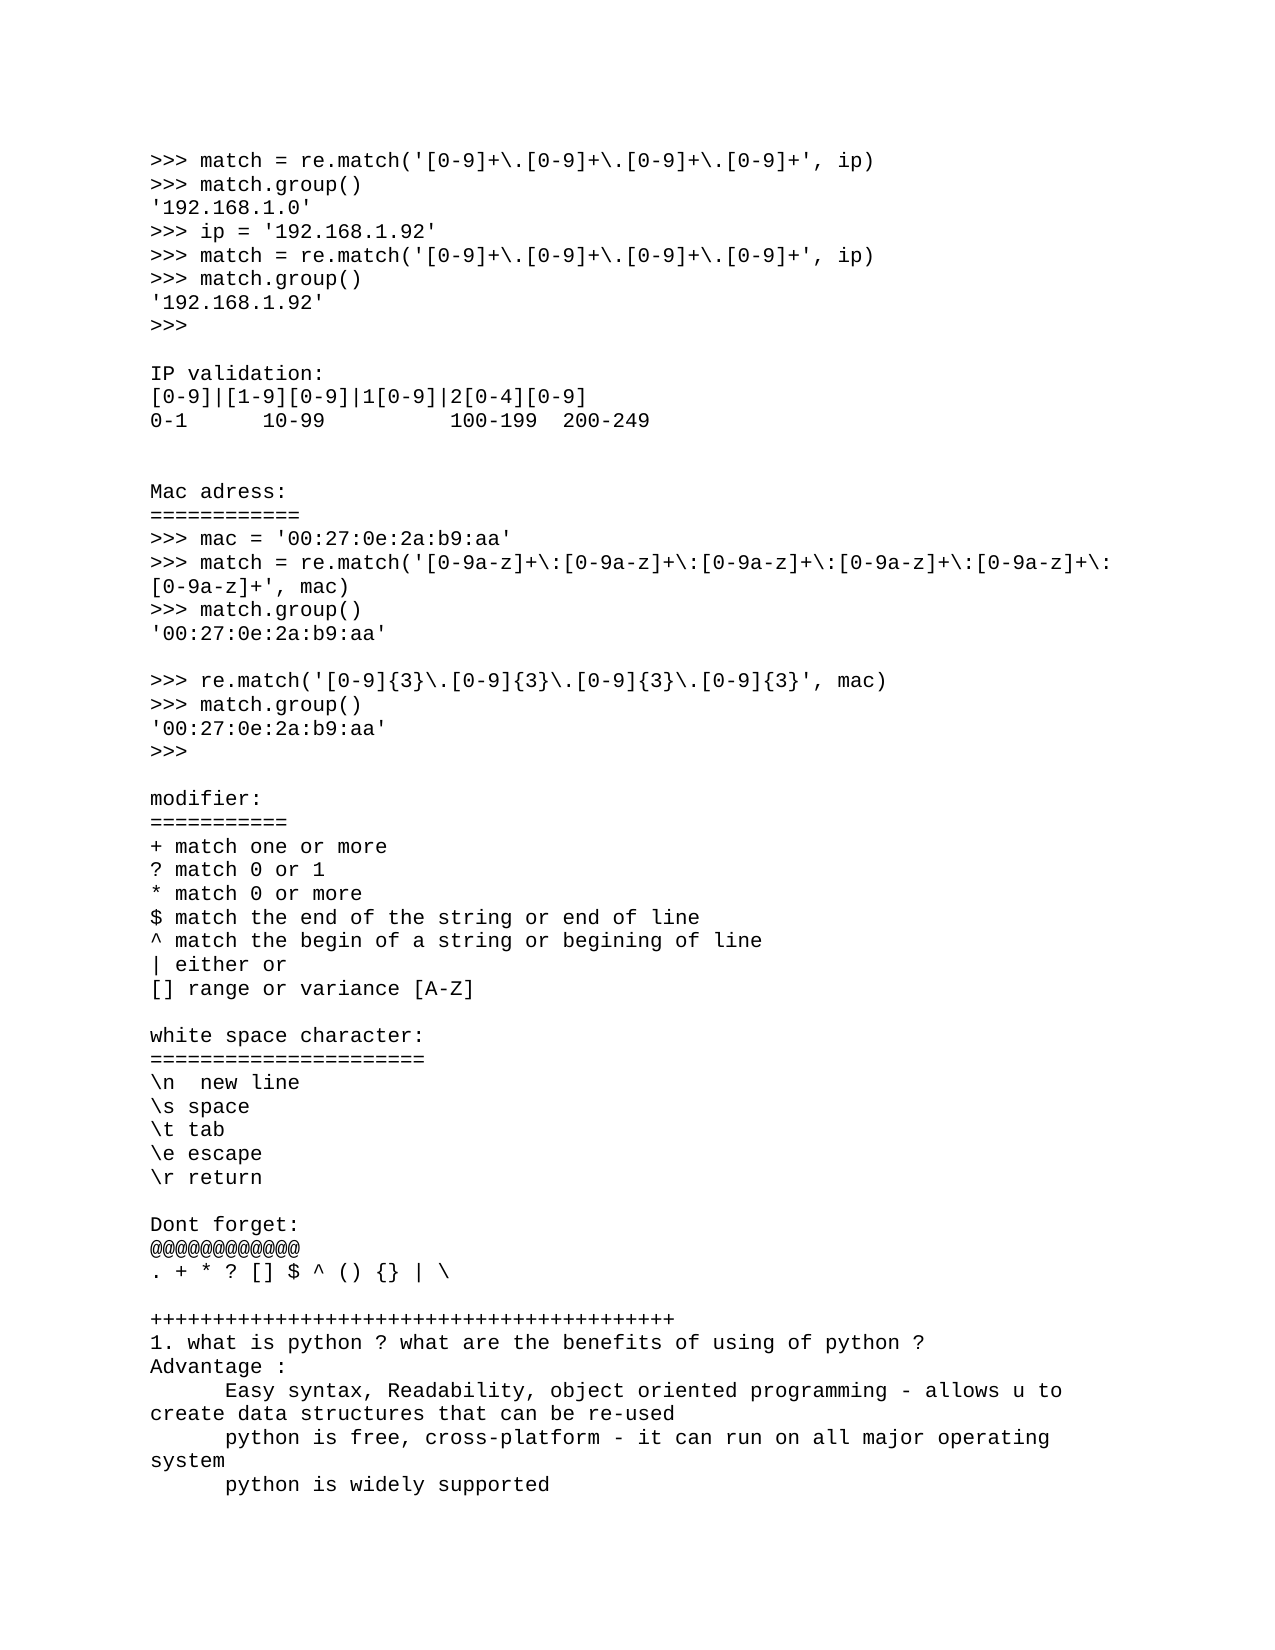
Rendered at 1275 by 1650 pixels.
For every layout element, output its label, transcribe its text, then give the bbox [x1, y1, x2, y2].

text Mac adress: [150, 481, 1125, 505]
text @@@@@@@@@@@@ [150, 1238, 1125, 1261]
text python is free, cross-platform - it can run on all major operating system [150, 1427, 1125, 1474]
text >>> match.group() [150, 268, 1125, 292]
text '192.168.1.92' [150, 292, 1125, 316]
text >>> match.group() [150, 174, 1125, 197]
text ====================== [150, 1048, 1125, 1072]
text '00:27:0e:2a:b9:aa' [150, 623, 1125, 647]
text modifier: [150, 788, 1125, 812]
text '00:27:0e:2a:b9:aa' [150, 717, 1125, 741]
text 1. what is python ? what are the benefits of using of python ? [150, 1332, 1125, 1356]
text . + * ? [] $ ^ () {} | \ [150, 1261, 1125, 1285]
text >>> mac = '00:27:0e:2a:b9:aa' [150, 528, 1125, 552]
text Easy syntax, Readability, object oriented programming - allows u to create data structures that can be re-used [150, 1379, 1125, 1427]
text Dont forget: [150, 1214, 1125, 1238]
text python is widely supported [150, 1474, 1125, 1498]
text ^ match the begin of a string or begining of line [150, 930, 1125, 954]
text >>> match = re.match('[0-9]+\.[0-9]+\.[0-9]+\.[0-9]+', ip) [150, 150, 1125, 174]
text \t tab [150, 1119, 1125, 1143]
text >>> ip = '192.168.1.92' [150, 221, 1125, 244]
text >>> [150, 741, 1125, 765]
text >>> match.group() [150, 599, 1125, 623]
text [] range or variance [A-Z] [150, 978, 1125, 1001]
text [0-9]|[1-9][0-9]|1[0-9]|2[0-4][0-9] [150, 386, 1125, 410]
text + match one or more [150, 836, 1125, 859]
text >>> match.group() [150, 694, 1125, 717]
text white space character: [150, 1025, 1125, 1048]
text \s space [150, 1096, 1125, 1119]
text IP validation: [150, 363, 1125, 386]
text >>> re.match('[0-9]{3}\.[0-9]{3}\.[0-9]{3}\.[0-9]{3}', mac) [150, 670, 1125, 694]
text | either or [150, 954, 1125, 978]
text \r return [150, 1167, 1125, 1190]
text ? match 0 or 1 [150, 859, 1125, 883]
text \e escape [150, 1143, 1125, 1167]
text >>> match = re.match('[0-9a-z]+\:[0-9a-z]+\:[0-9a-z]+\:[0-9a-z]+\:[0-9a-z]+\:[0-9a-z]+', mac) [150, 552, 1125, 599]
text * match 0 or more [150, 883, 1125, 907]
text >>> match = re.match('[0-9]+\.[0-9]+\.[0-9]+\.[0-9]+', ip) [150, 244, 1125, 268]
text ============ [150, 505, 1125, 528]
text =========== [150, 812, 1125, 836]
text >>> [150, 316, 1125, 339]
text \n new line [150, 1072, 1125, 1096]
text Advantage : [150, 1356, 1125, 1379]
text ++++++++++++++++++++++++++++++++++++++++++ [150, 1309, 1125, 1332]
text 0-1 10-99 100-199 200-249 [150, 410, 1125, 434]
text '192.168.1.0' [150, 197, 1125, 221]
text $ match the end of the string or end of line [150, 907, 1125, 930]
